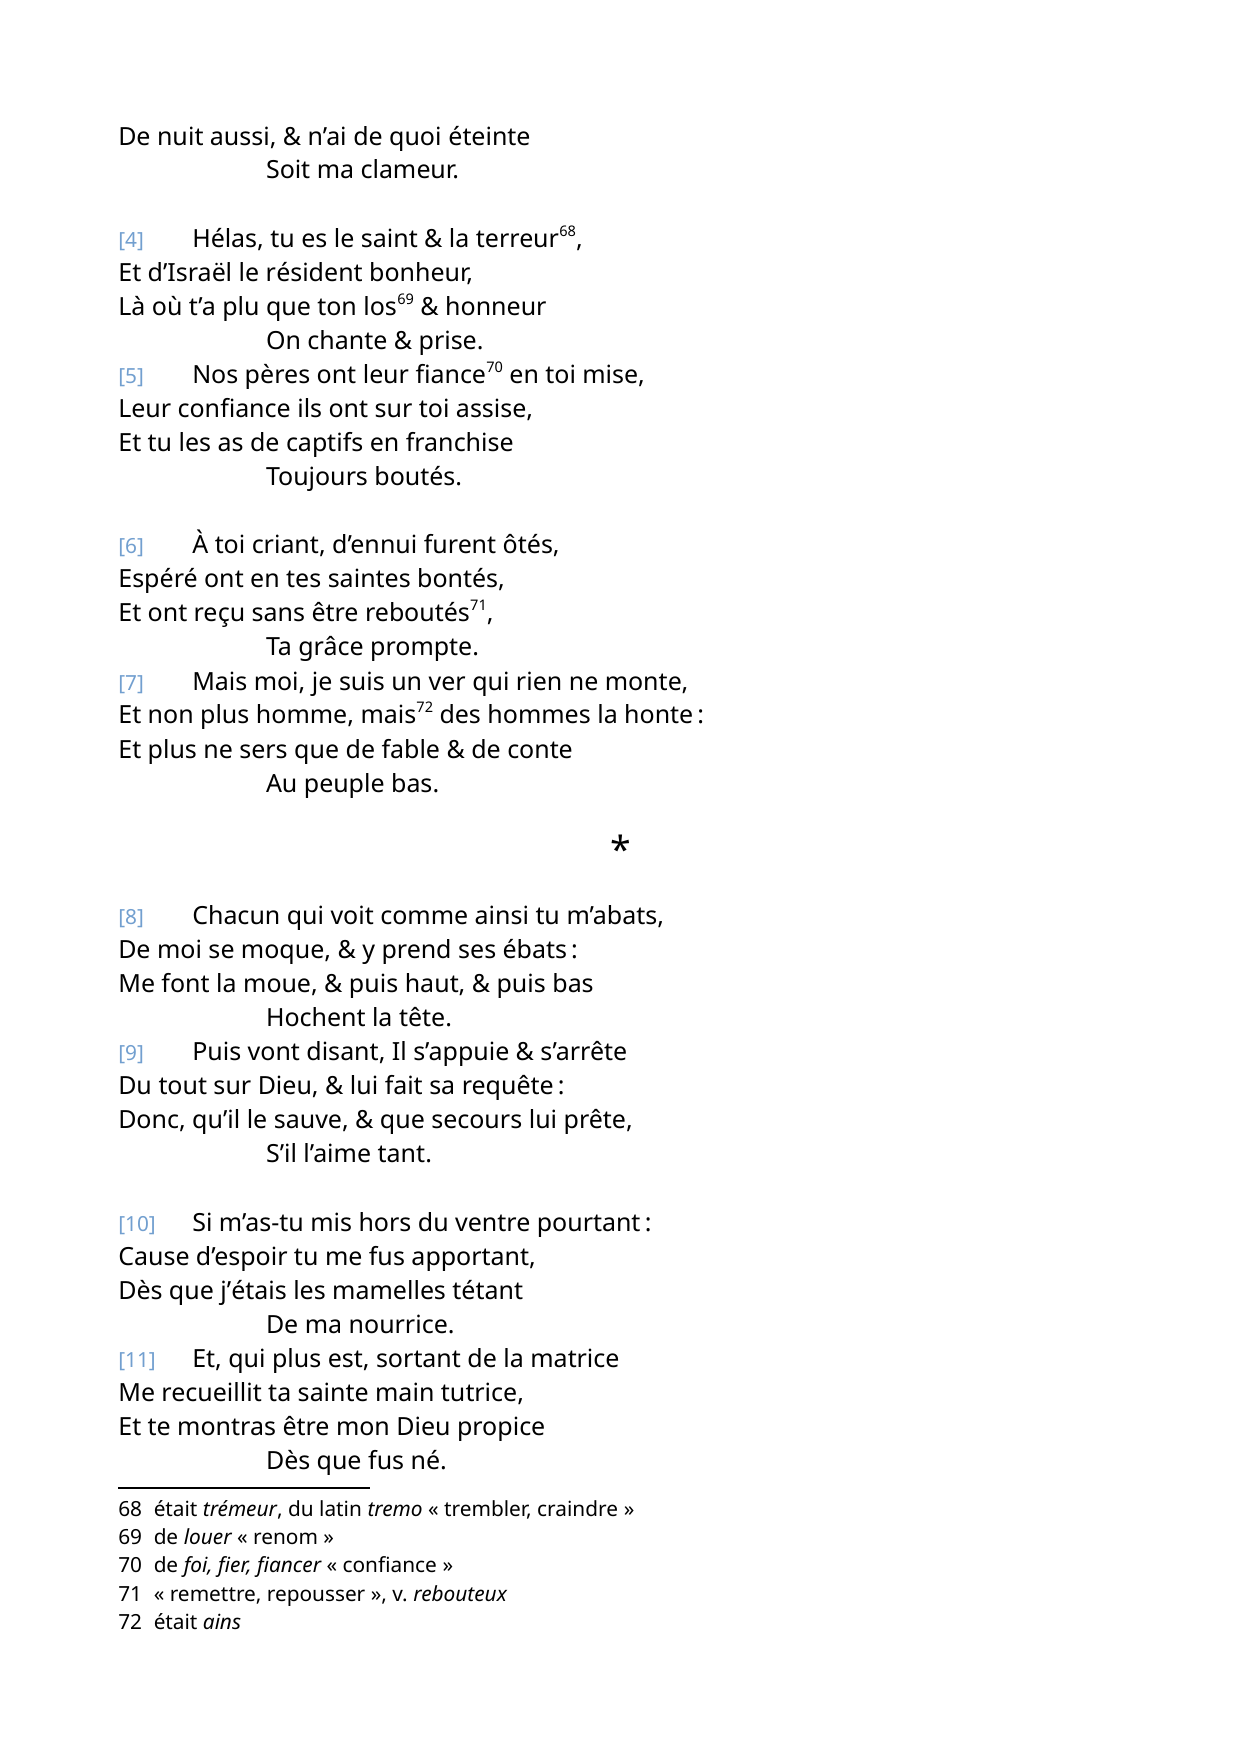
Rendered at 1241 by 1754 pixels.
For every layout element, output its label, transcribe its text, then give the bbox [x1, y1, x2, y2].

text Me recueillit ta sainte main tutrice, [118, 1374, 1122, 1409]
text Du tout sur Dieu, & lui fait sa requête : [118, 1068, 1122, 1102]
text de louer « renom » [118, 1522, 1122, 1551]
text Ta grâce prompte. [118, 629, 1122, 663]
text « remettre, repousser », v. rebouteux [118, 1579, 1122, 1607]
text [10] Si m’as-tu mis hors du ventre pourtant : [118, 1204, 1122, 1238]
text de foi, fier, fiancer « confiance » [118, 1551, 1122, 1579]
text De moi se moque, & y prend ses ébats : [118, 932, 1122, 966]
text [7] Mais moi, je suis un ver qui rien ne monte, [118, 663, 1122, 697]
text Dès que j’étais les mamelles tétant [118, 1272, 1122, 1306]
text [6] À toi criant, d’ennui furent ôtés, [118, 527, 1122, 561]
text On chante & prise. [118, 322, 1122, 357]
text Et tu les as de captifs en franchise [118, 425, 1122, 459]
text Toujours boutés. [118, 459, 1122, 493]
text S’il l’aime tant. [118, 1136, 1122, 1170]
text Leur confiance ils ont sur toi assise, [118, 391, 1122, 425]
text Et d’Israël le résident bonheur, [118, 254, 1122, 288]
text [8] Chacun qui voit comme ainsi tu m’abats, [118, 898, 1122, 932]
text * [118, 823, 1122, 874]
text Cause d’espoir tu me fus apportant, [118, 1238, 1122, 1272]
text Et plus ne sers que de fable & de conte [118, 731, 1122, 765]
text Me font la moue, & puis haut, & puis bas [118, 966, 1122, 1000]
text Soit ma clameur. [118, 152, 1122, 186]
text Donc, qu’il le sauve, & que secours lui prête, [118, 1102, 1122, 1136]
text Au peuple bas. [118, 765, 1122, 799]
text De nuit aussi, & n’ai de quoi éteinte [118, 118, 1122, 152]
text [4] Hélas, tu es le saint & la terreur, [118, 220, 1122, 254]
text [9] Puis vont disant, Il s’appuie & s’arrête [118, 1034, 1122, 1068]
text De ma nourrice. [118, 1306, 1122, 1341]
text [11] Et, qui plus est, sortant de la matrice [118, 1341, 1122, 1374]
text Et non plus homme, mais des hommes la honte : [118, 697, 1122, 731]
text Dès que fus né. [118, 1443, 1122, 1477]
text [5] Nos pères ont leur fiance en toi mise, [118, 357, 1122, 391]
text était ains [118, 1607, 1122, 1636]
text Espéré ont en tes saintes bontés, [118, 561, 1122, 595]
text Là où t’a plu que ton los & honneur [118, 288, 1122, 322]
text Et te montras être mon Dieu propice [118, 1409, 1122, 1443]
text Hochent la tête. [118, 1000, 1122, 1034]
text était trémeur, du latin tremo « trembler, craindre » [118, 1494, 1122, 1522]
text Et ont reçu sans être reboutés, [118, 595, 1122, 629]
